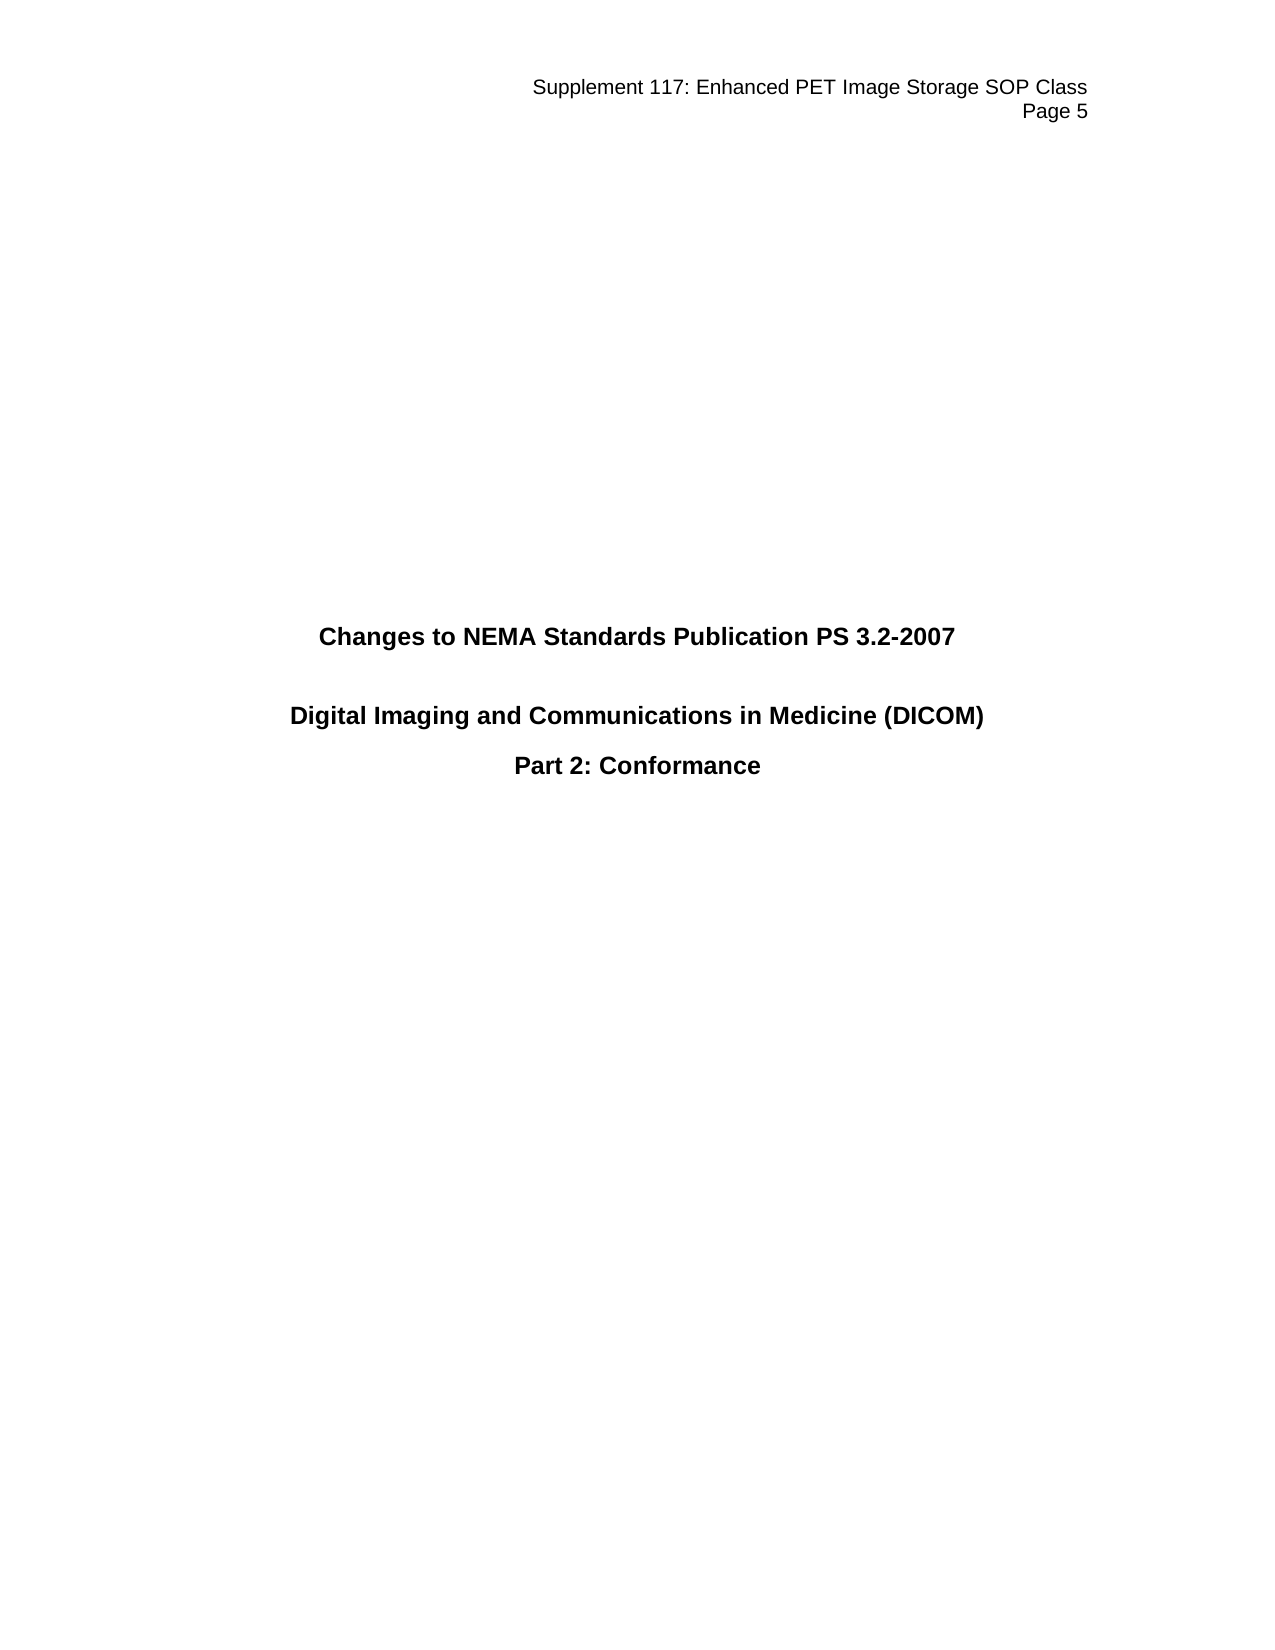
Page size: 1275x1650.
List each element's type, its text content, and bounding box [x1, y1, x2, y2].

subtitle Changes to NEMA Standards Publication PS 3.2-2007 [187, 622, 1088, 651]
text Part 2: Conformance [187, 751, 1088, 780]
text Digital Imaging and Communications in Medicine (DICOM) [187, 701, 1088, 730]
